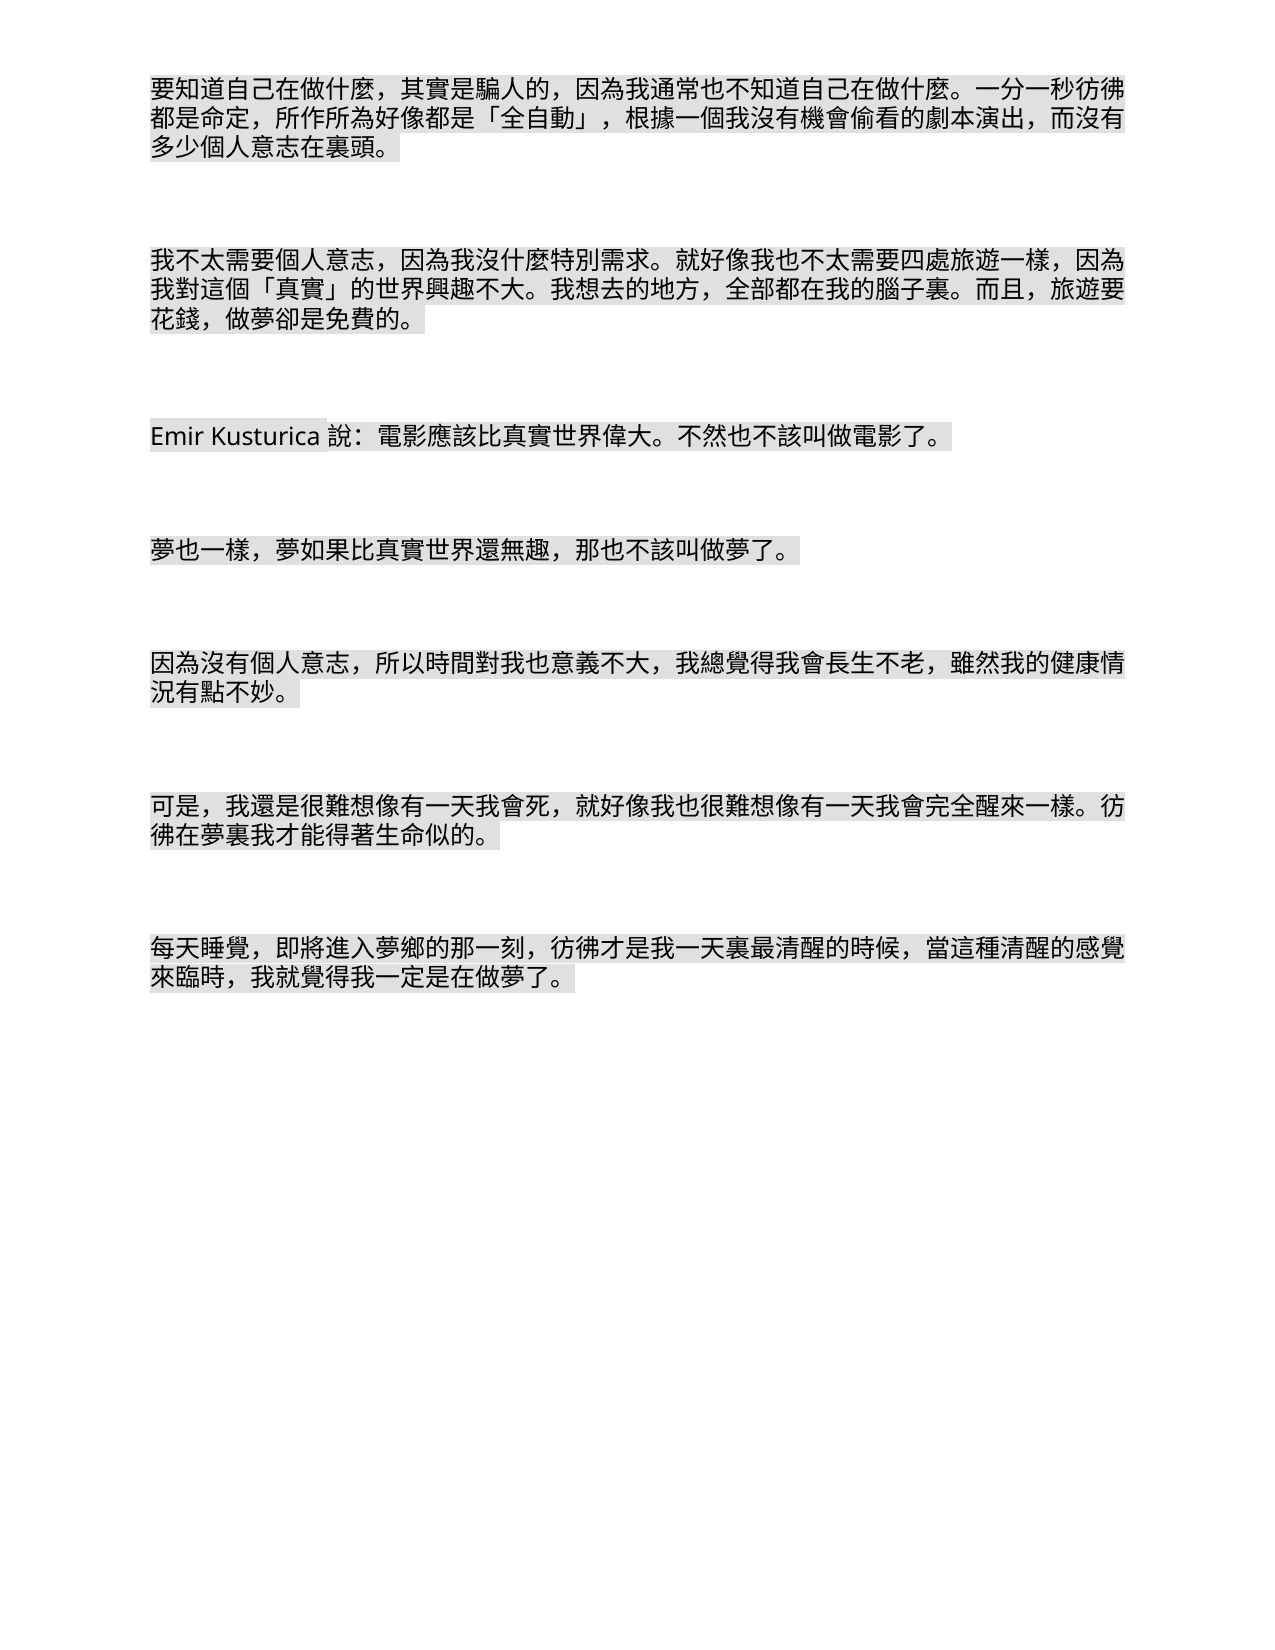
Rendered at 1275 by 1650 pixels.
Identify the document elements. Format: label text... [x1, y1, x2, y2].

text 我不太需要個人意志，因為我沒什麼特別需求。就好像我也不太需要四處旅遊一樣，因為我對這個「真實」的世界興趣不大。我想去的地方，全部都在我的腦子裏。而且，旅遊要花錢，做夢卻是免費的。 [150, 247, 1125, 334]
text 夢也一樣，夢如果比真實世界還無趣，那也不該叫做夢了。 [150, 536, 1125, 565]
text 因為沒有個人意志，所以時間對我也意義不大，我總覺得我會長生不老，雖然我的健康情況有點不妙。 [150, 649, 1125, 708]
text Emir Kusturica 說：電影應該比真實世界偉大。不然也不該叫做電影了。 [150, 418, 1125, 452]
text 可是，我還是很難想像有一天我會死，就好像我也很難想像有一天我會完全醒來一樣。彷彿在夢裏我才能得著生命似的。 [150, 792, 1125, 850]
text 要知道自己在做什麼，其實是騙人的，因為我通常也不知道自己在做什麼。一分一秒彷彿都是命定，所作所為好像都是「全自動」，根據一個我沒有機會偷看的劇本演出，而沒有多少個人意志在裏頭。 [150, 75, 1125, 162]
text 每天睡覺，即將進入夢鄉的那一刻，彷彿才是我一天裏最清醒的時候，當這種清醒的感覺來臨時，我就覺得我一定是在做夢了。 [150, 934, 1125, 993]
